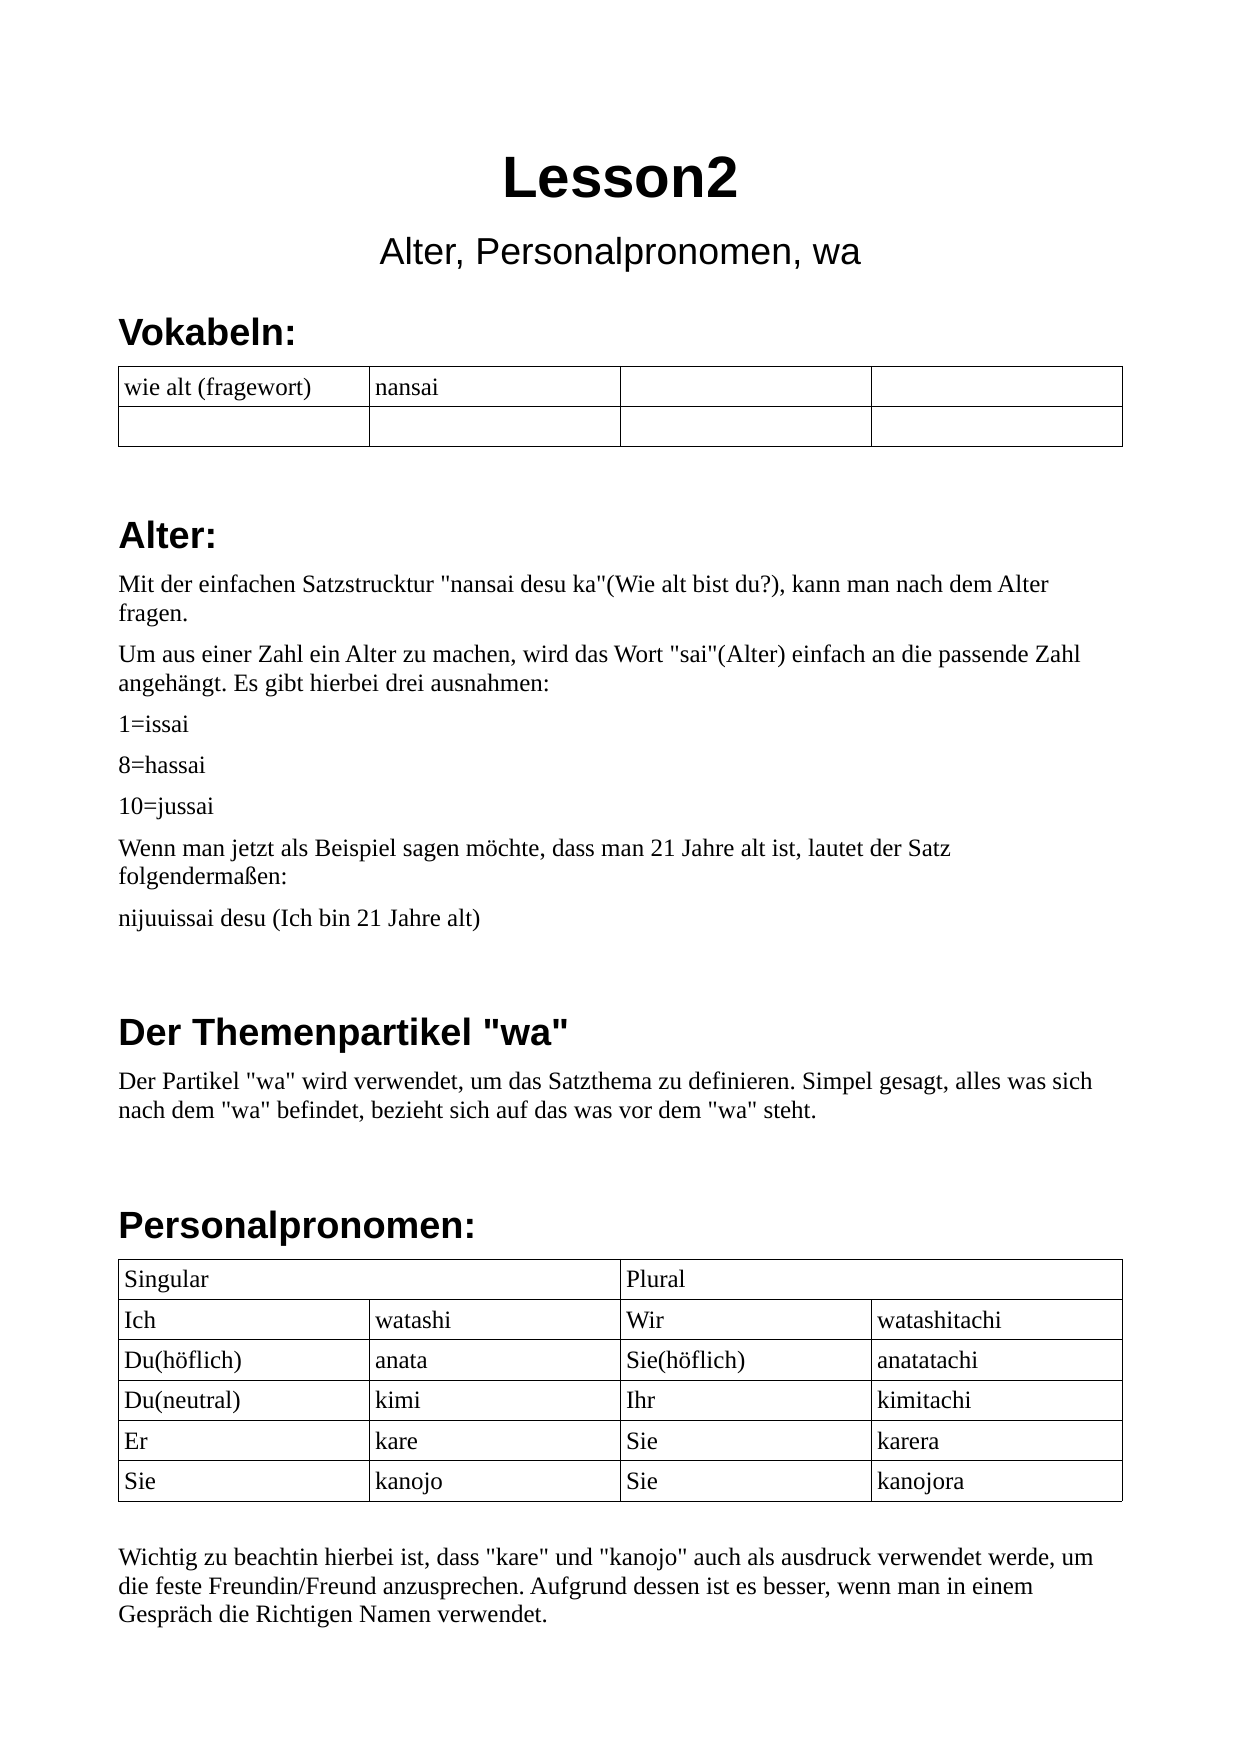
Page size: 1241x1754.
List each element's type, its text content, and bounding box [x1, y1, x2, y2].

table_cell Du(neutral) [119, 1381, 369, 1420]
table_header watashitachi [872, 1300, 1122, 1339]
table_cell Ihr [621, 1381, 871, 1420]
table_header wie alt (fragewort) [119, 367, 369, 406]
table_cell [621, 407, 871, 446]
table_cell Sie [621, 1421, 871, 1460]
table_cell kanojo [370, 1461, 620, 1501]
table_cell anatatachi [872, 1340, 1122, 1380]
table_cell Sie(höflich) [621, 1340, 871, 1380]
subtitle Alter: [118, 513, 1122, 556]
table_header Singular [119, 1260, 620, 1299]
title Lesson2 [118, 143, 1122, 210]
subtitle Der Themenpartikel "wa" [118, 1010, 1122, 1054]
table_cell Du(höflich) [119, 1340, 369, 1380]
text 8=hassai [118, 750, 1122, 779]
table_header Ich [119, 1300, 369, 1339]
text Um aus einer Zahl ein Alter zu machen, wird das Wort "sai"(Alter) einfach an die passende Zahl angehängt. Es gibt hierbei drei ausnahmen: [118, 639, 1122, 696]
table_cell kimi [370, 1381, 620, 1420]
table_cell anata [370, 1340, 620, 1380]
subtitle Alter, Personalpronomen, wa [118, 229, 1122, 272]
text Mit der einfachen Satzstrucktur "nansai desu ka"(Wie alt bist du?), kann man nach dem Alter fragen. [118, 569, 1122, 626]
table_header [621, 367, 871, 406]
table_header Wir [621, 1300, 871, 1339]
table_header Plural [621, 1260, 1122, 1299]
text 1=issai [118, 709, 1122, 738]
table_cell Sie [119, 1461, 369, 1501]
table_cell kimitachi [872, 1381, 1122, 1420]
text Der Partikel "wa" wird verwendet, um das Satzthema zu definieren. Simpel gesagt, alles was sich nach dem "wa" befindet, bezieht sich auf das was vor dem "wa" steht. [118, 1066, 1122, 1124]
table_cell Sie [621, 1461, 871, 1501]
subtitle Vokabeln: [118, 309, 1122, 353]
table_cell [370, 407, 620, 446]
subtitle Personalpronomen: [118, 1202, 1122, 1246]
text nijuuissai desu (Ich bin 21 Jahre alt) [118, 903, 1122, 931]
table_cell [119, 407, 369, 446]
table_cell Er [119, 1421, 369, 1460]
table_cell kanojora [872, 1461, 1122, 1501]
text 10=jussai [118, 791, 1122, 820]
table_cell [872, 407, 1122, 446]
table_header nansai [370, 367, 620, 406]
table_cell kare [370, 1421, 620, 1460]
text Wichtig zu beachtin hierbei ist, dass "kare" und "kanojo" auch als ausdruck verwendet werde, um die feste Freundin/Freund anzusprechen. Aufgrund dessen ist es besser, wenn man in einem Gespräch die Richtigen Namen verwendet. [118, 1542, 1122, 1628]
table_cell karera [872, 1421, 1122, 1460]
text Wenn man jetzt als Beispiel sagen möchte, dass man 21 Jahre alt ist, lautet der Satz folgendermaßen: [118, 833, 1122, 890]
table_header watashi [370, 1300, 620, 1339]
table_header [872, 367, 1122, 406]
